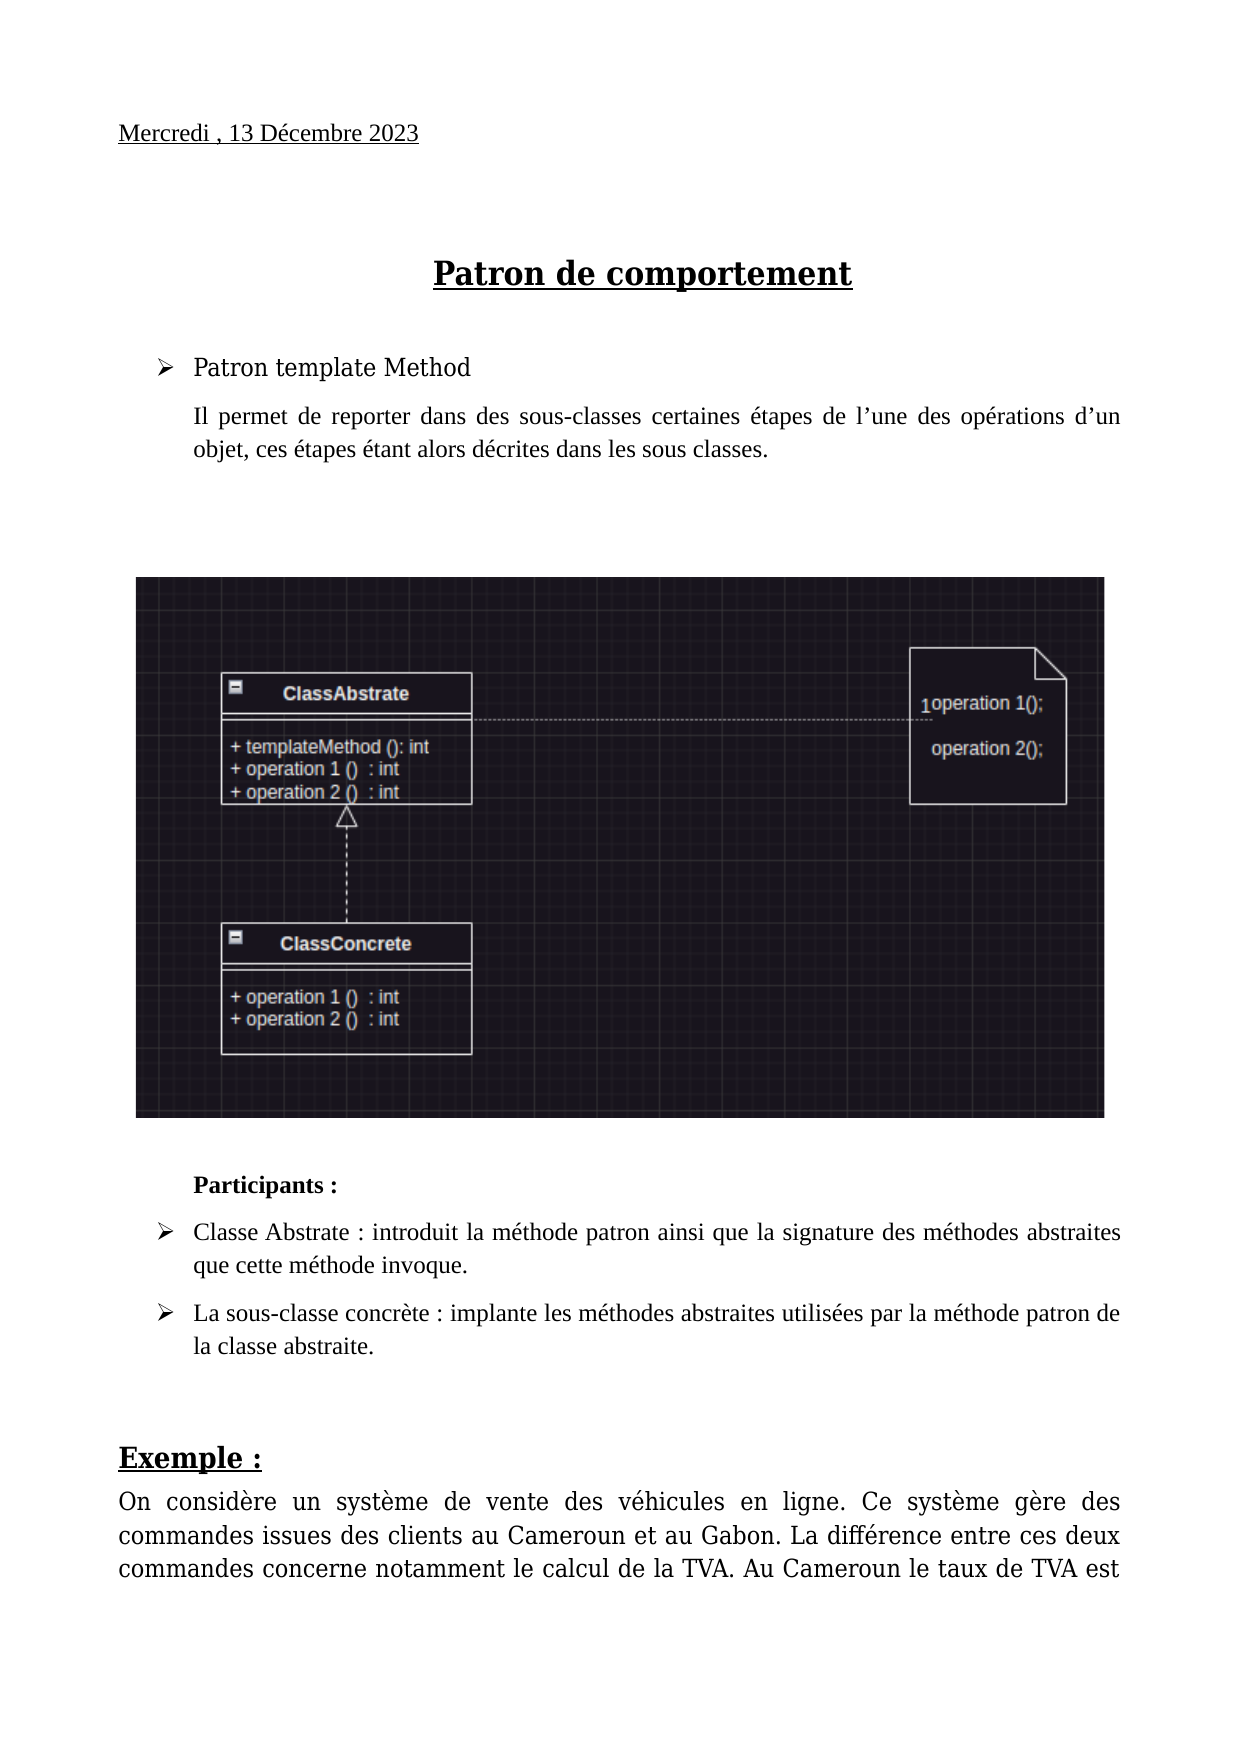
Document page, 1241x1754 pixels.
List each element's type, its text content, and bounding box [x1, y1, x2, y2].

list Patron template Method [156, 353, 1122, 382]
text On considère un système de vente des véhicules en ligne. Ce système gère des commandes issues des clients au Cameroun et au Gabon. La différence entre ces deux commandes concerne notamment le calcul de la TVA. Au Cameroun le taux de TVA est [118, 1487, 1122, 1584]
picture [135, 577, 1105, 1118]
list Participants : [156, 1170, 1122, 1198]
subtitle Patron de comportement [118, 254, 1122, 293]
list Classe Abstrate : introduit la méthode patron ainsi que la signature des méthodes abstraites que cette méthode invoque. [156, 1217, 1122, 1279]
subtitle Exemple : [118, 1441, 1122, 1475]
text Mercredi , 13 Décembre 2023 [118, 118, 1122, 147]
list La sous-classe concrète : implante les méthodes abstraites utilisées par la méthode patron de la classe abstraite. [156, 1298, 1122, 1360]
list Il permet de reporter dans des sous-classes certaines étapes de l’une des opérations d’un objet, ces étapes étant alors décrites dans les sous classes. [156, 401, 1122, 463]
